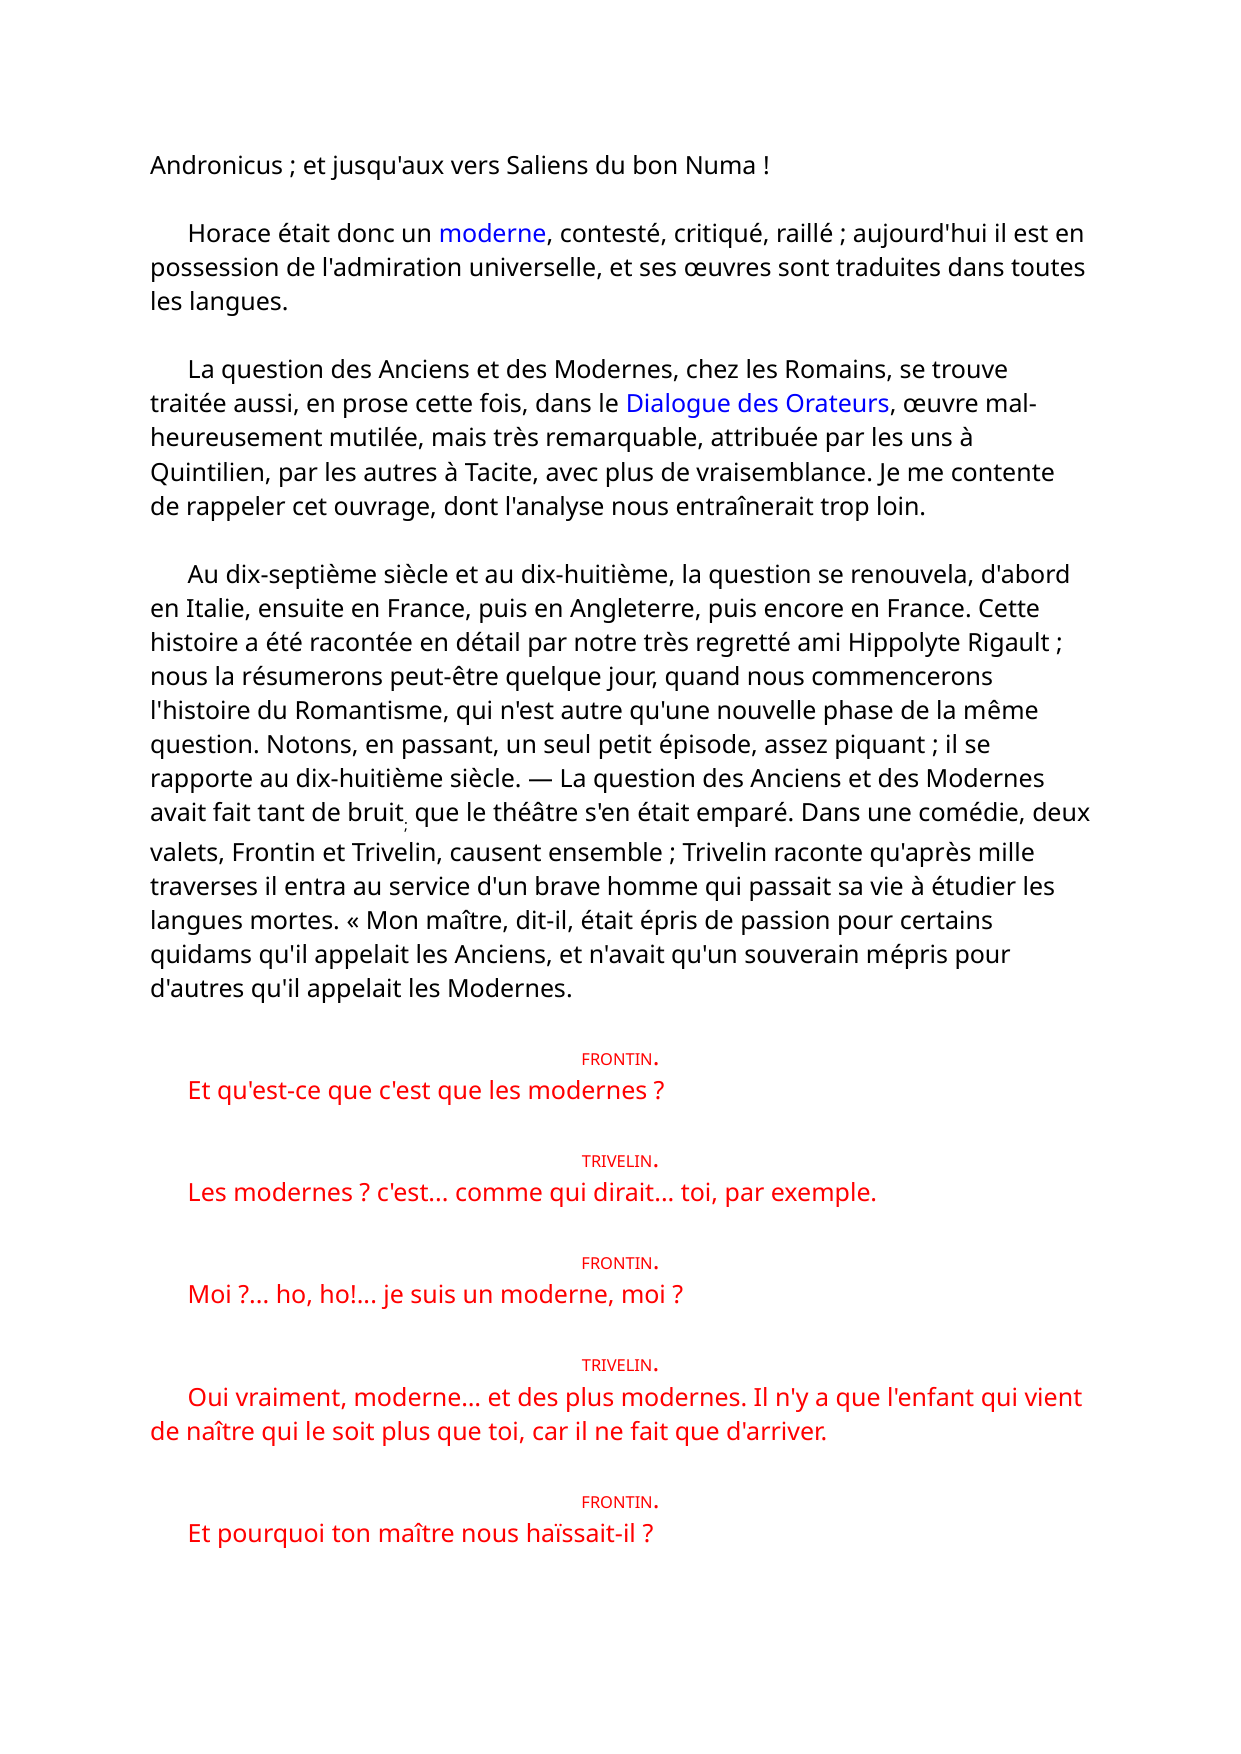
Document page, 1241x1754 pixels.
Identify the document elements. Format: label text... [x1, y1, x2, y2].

text Horace était donc un moderne, contesté, critiqué, raillé ; aujourd'hui il est en possession de l'admi­ration universelle, et ses œuvres sont traduites dans toutes les langues. [150, 216, 1091, 318]
text Et pourquoi ton maître nous haïssait-il ? [150, 1515, 1091, 1549]
text frontin. [150, 1038, 1091, 1073]
text trivelin. [150, 1141, 1091, 1175]
text Au dix-septième siècle et au dix-huitième, la question se renouvela, d'abord en Italie, ensuite en France, puis en Angleterre, puis encore en France. Cette histoire a été racontée en détail par notre très regretté ami Hippolyte Rigault ; nous la résumerons peut-être quelque jour, quand nous commencerons l'histoire du Romantisme, qui n'est autre qu'une nouvelle phase de la même question. Notons, en passant, un seul petit épisode, assez piquant ; il se rapporte au dix-huitième siècle. — La question des Anciens et des Modernes avait fait tant de bruit; que le théâtre s'en était emparé. Dans une comédie, deux valets, Frontin et Trivelin, causent ensemble ; Trivelin raconte qu'après mille traverses il entra au service d'un brave homme qui passait sa vie à étudier les langues mortes. « Mon maître, dit-il, était épris de passion pour certains quidams qu'il appelait les Anciens, et n'avait qu'un souverain mépris pour d'autres qu'il appelait les Modernes. [150, 556, 1091, 1004]
text Oui vraiment, moderne… et des plus modernes. Il n'y a que l'enfant qui vient de naître qui le soit plus que toi, car il ne fait que d'arriver. [150, 1379, 1091, 1447]
text Et qu'est-ce que c'est que les modernes ? [150, 1073, 1091, 1107]
text frontin. [150, 1481, 1091, 1515]
text frontin. [150, 1243, 1091, 1277]
text trivelin. [150, 1345, 1091, 1379]
text Moi ?... ho, ho!... je suis un moderne, moi ? [150, 1277, 1091, 1311]
text Les modernes ? c'est... comme qui dirait... toi, par exemple. [150, 1175, 1091, 1209]
text Andronicus ; et jusqu'aux vers Saliens du bon Numa ! [150, 148, 1091, 182]
text La question des Anciens et des Modernes, chez les Romains, se trouve traitée aussi, en prose cette fois, dans le Dialogue des Orateurs, œuvre mal­heureusement mutilée, mais très remarquable, at­tribuée par les uns à Quintilien, par les autres à Tacite, avec plus de vraisemblance. Je me contente de rappeler cet ouvrage, dont l'analyse nous en­traînerait trop loin. [150, 352, 1091, 522]
